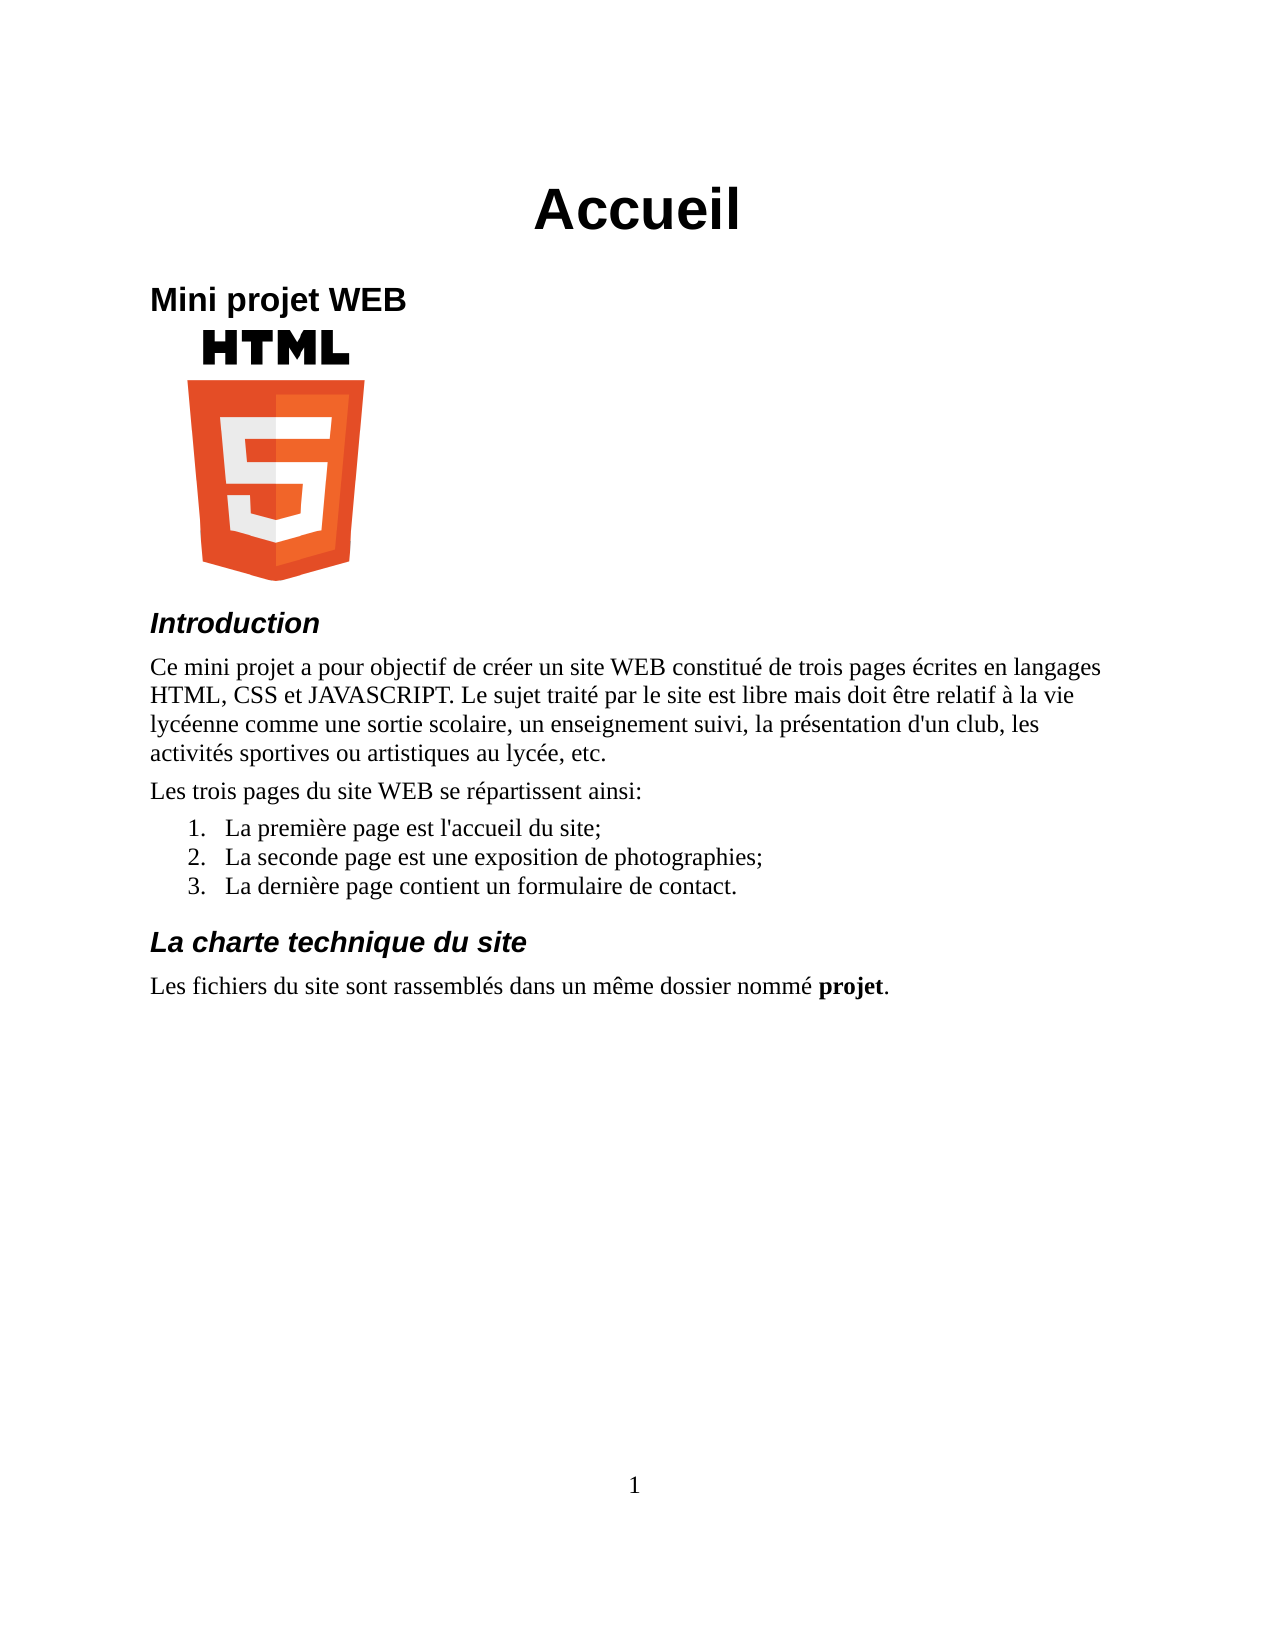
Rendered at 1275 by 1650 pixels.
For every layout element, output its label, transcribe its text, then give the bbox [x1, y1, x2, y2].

subtitle Mini projet WEB [150, 279, 1125, 318]
picture [150, 330, 400, 581]
subtitle La charte technique du site [150, 925, 1125, 958]
list La seconde page est une exposition de photographies; [187, 842, 1125, 871]
title Accueil [150, 175, 1125, 242]
text Ce mini projet a pour objectif de créer un site WEB constitué de trois pages écrites en langages HTML, CSS et JAVASCRIPT. Le sujet traité par le site est libre mais doit être relatif à la vie lycéenne comme une sortie scolaire, un enseignement suivi, la présentation d'un club, les activités sportives ou artistiques au lycée, etc. [150, 652, 1125, 767]
subtitle Introduction [150, 606, 1125, 639]
list La dernière page contient un formulaire de contact. [187, 871, 1125, 900]
text Les trois pages du site WEB se répartissent ainsi: [150, 776, 1125, 804]
list La première page est l'accueil du site; [187, 813, 1125, 842]
text Les fichiers du site sont rassemblés dans un même dossier nommé projet. [150, 971, 1125, 999]
